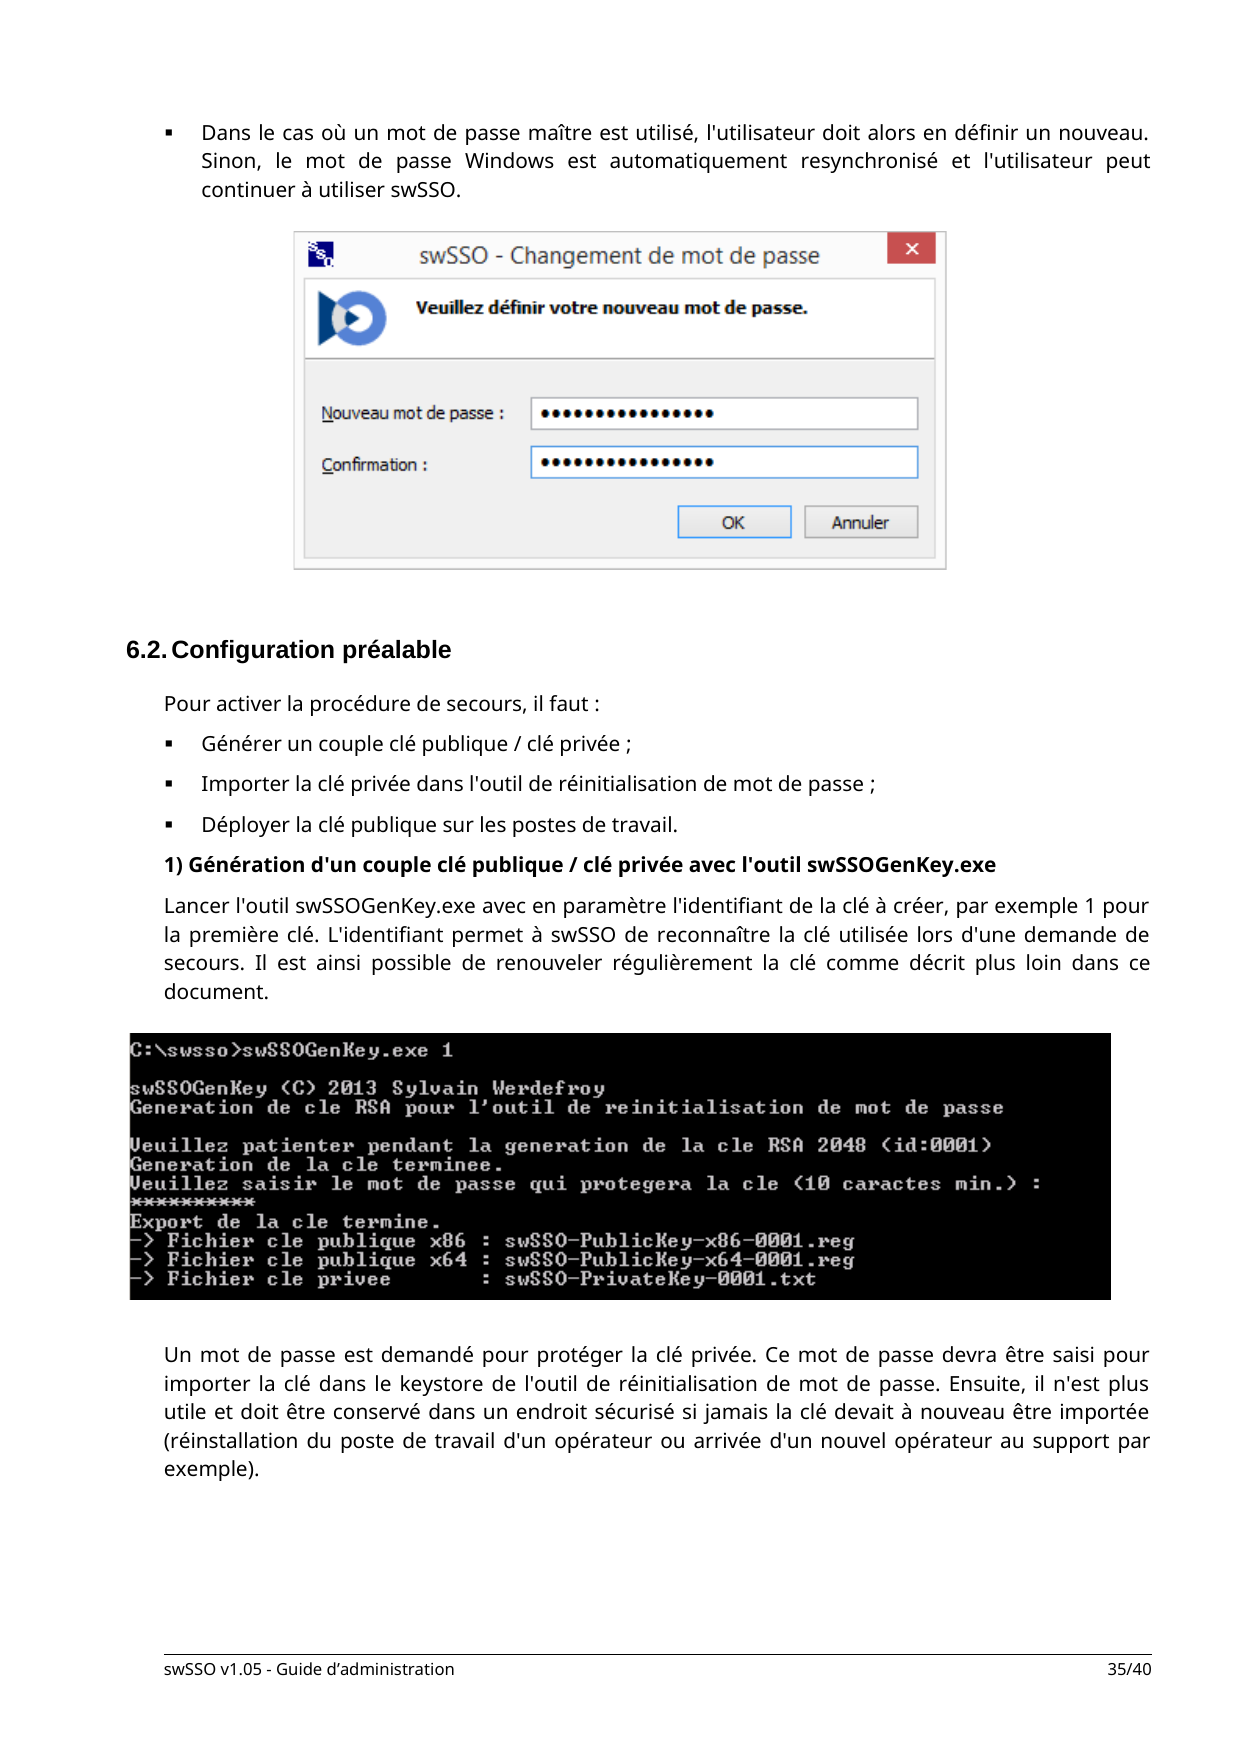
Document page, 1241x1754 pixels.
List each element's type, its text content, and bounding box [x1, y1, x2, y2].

subtitle Configuration préalable [126, 635, 1152, 664]
list Importer la clé privée dans l'outil de réinitialisation de mot de passe ; [164, 769, 1152, 798]
text Un mot de passe est demandé pour protéger la clé privée. Ce mot de passe devra être saisi pour importer la clé dans le keystore de l'outil de réinitialisation de mot de passe. Ensuite, il n'est plus utile et doit être conservé dans un endroit sécurisé si jamais la clé devait à nouveau être importée (réinstallation du poste de travail d'un opérateur ou arrivée d'un nouvel opérateur au support par exemple). [164, 1340, 1152, 1483]
picture [293, 231, 947, 570]
text Lancer l'outil swSSOGenKey.exe avec en paramètre l'identifiant de la clé à créer, par exemple 1 pour la première clé. L'identifiant permet à swSSO de reconnaître la clé utilisée lors d'une demande de secours. Il est ainsi possible de renouveler régulièrement la clé comme décrit plus loin dans ce document. [164, 892, 1152, 1005]
list Dans le cas où un mot de passe maître est utilisé, l'utilisateur doit alors en définir un nouveau. Sinon, le mot de passe Windows est automatiquement resynchronisé et l'utilisateur peut continuer à utiliser swSSO. [164, 118, 1152, 203]
list Déployer la clé publique sur les postes de travail. [164, 810, 1152, 838]
text 1) Génération d'un couple clé publique / clé privée avec l'outil swSSOGenKey.exe [164, 851, 1152, 879]
text Pour activer la procédure de secours, il faut : [164, 689, 1152, 717]
list Générer un couple clé publique / clé privée ; [164, 729, 1152, 758]
